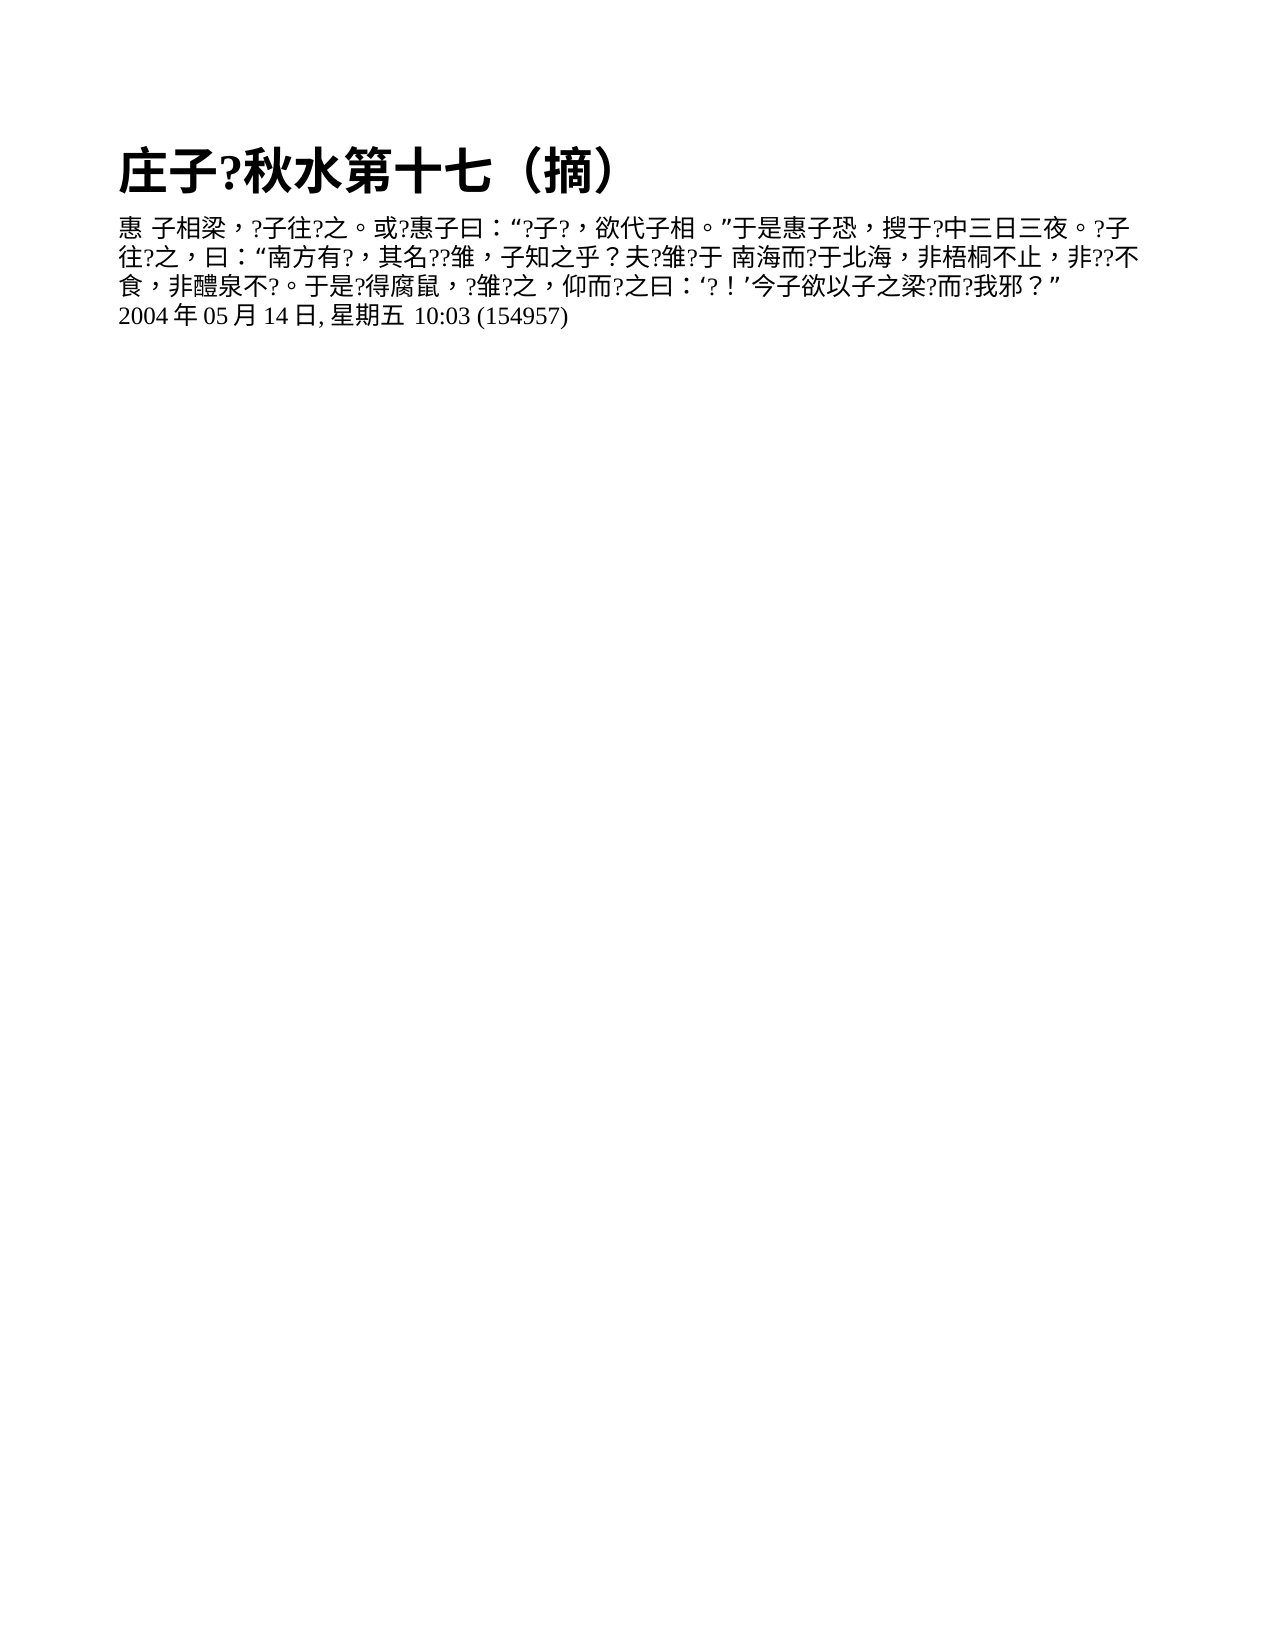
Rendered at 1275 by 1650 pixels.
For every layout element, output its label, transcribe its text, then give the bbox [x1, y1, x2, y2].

text 惠 子相梁，?子往?之。或?惠子曰：“?子?，欲代子相。”于是惠子恐，搜于?中三日三夜。?子往?之，曰：“南方有?，其名??雏，子知之乎？夫?雏?于 南海而?于北海，非梧桐不止，非??不食，非醴泉不?。于是?得腐鼠，?雏?之，仰而?之曰：‘?！’今子欲以子之梁?而?我邪？” [118, 214, 1157, 301]
subtitle 庄子?秋水第十七（摘） [118, 143, 1157, 201]
text 2004年05月14日, 星期五 10:03 (154957) [118, 301, 1157, 331]
